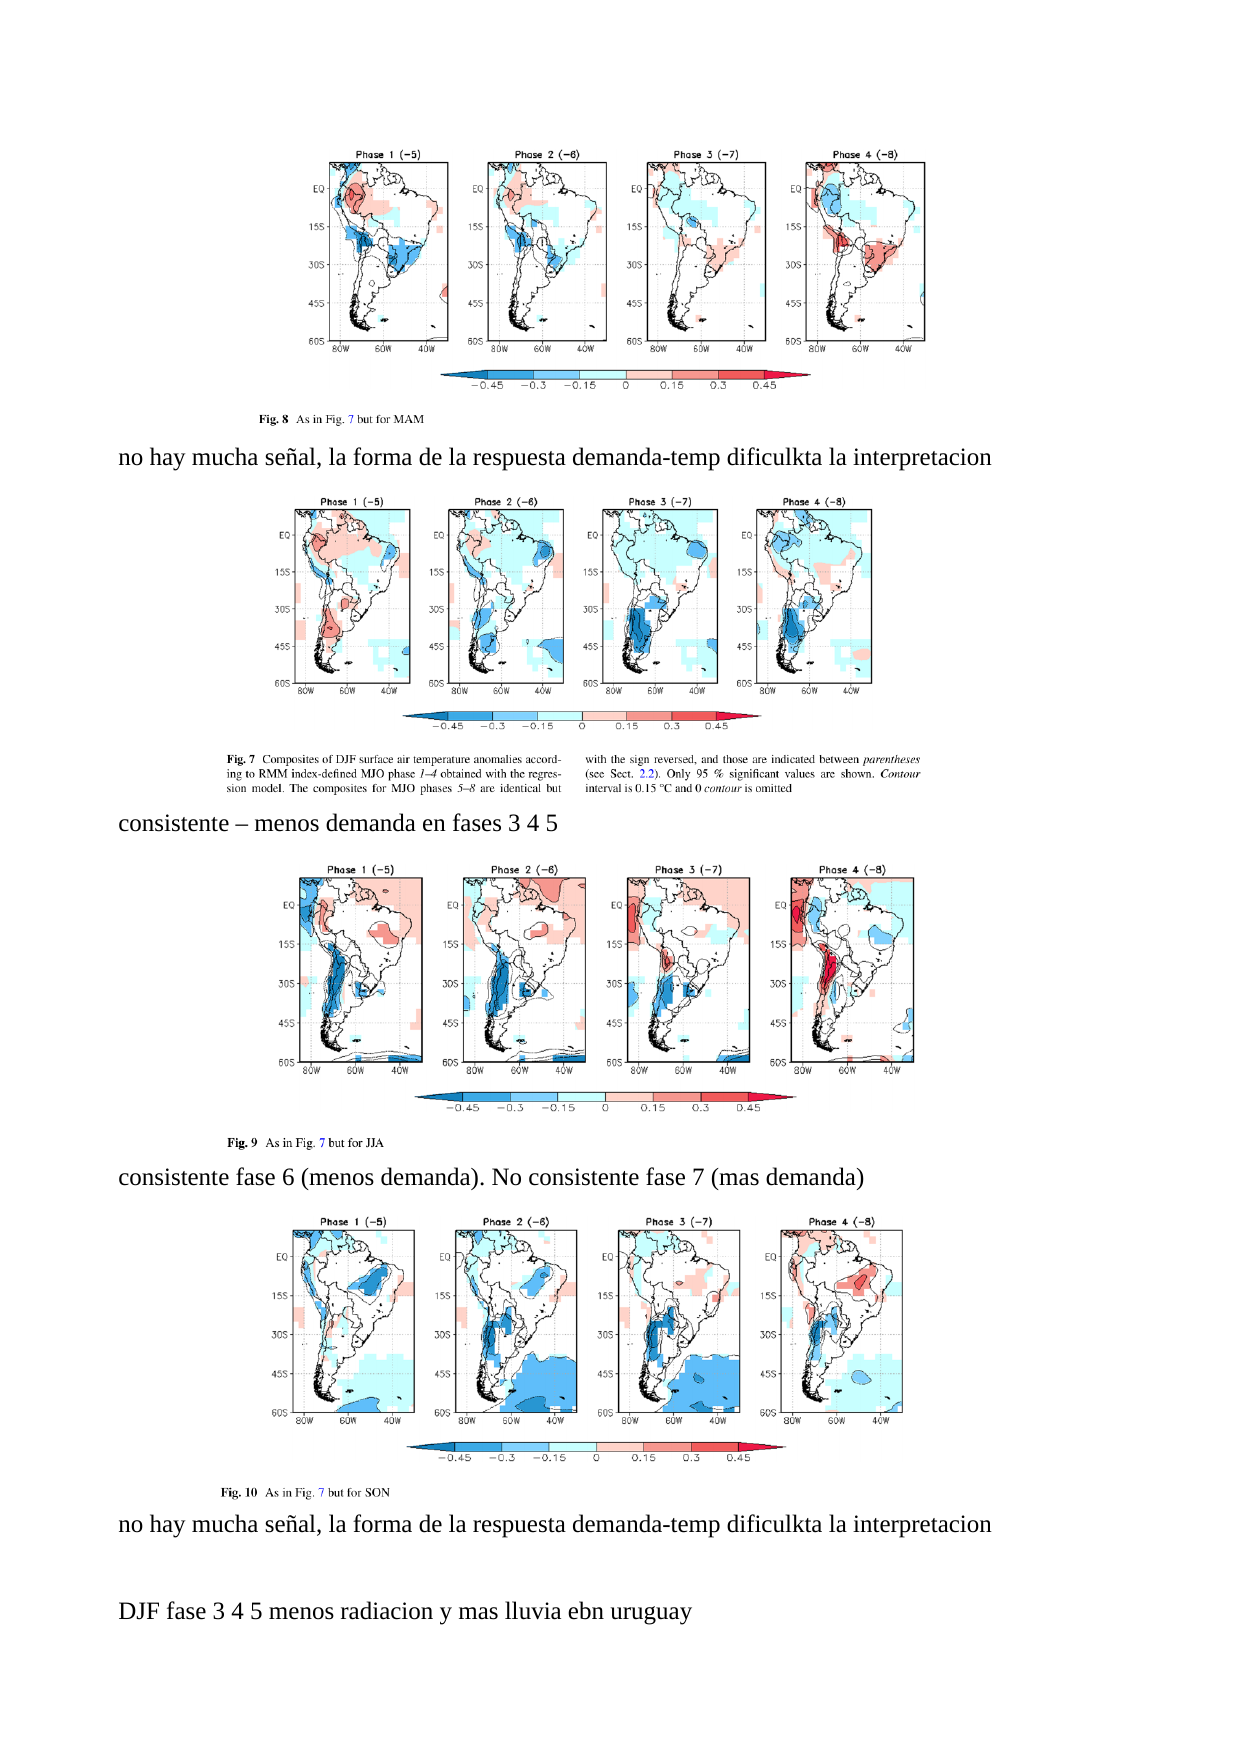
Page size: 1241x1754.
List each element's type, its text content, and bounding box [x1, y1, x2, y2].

text no hay mucha señal, la forma de la respuesta demanda-temp dificulkta la interpretacion [118, 118, 1122, 471]
text no hay mucha señal, la forma de la respuesta demanda-temp dificulkta la interpretacion [118, 1191, 1122, 1538]
text consistente – menos demanda en fases 3 4 5 [118, 471, 1122, 837]
text consistente fase 6 (menos demanda). No consistente fase 7 (mas demanda) [118, 837, 1122, 1191]
picture [190, 1202, 940, 1510]
picture [200, 482, 951, 809]
picture [230, 132, 981, 442]
text DJF fase 3 4 5 menos radiacion y mas lluvia ebn uruguay [118, 1596, 1122, 1624]
picture [201, 845, 952, 1162]
